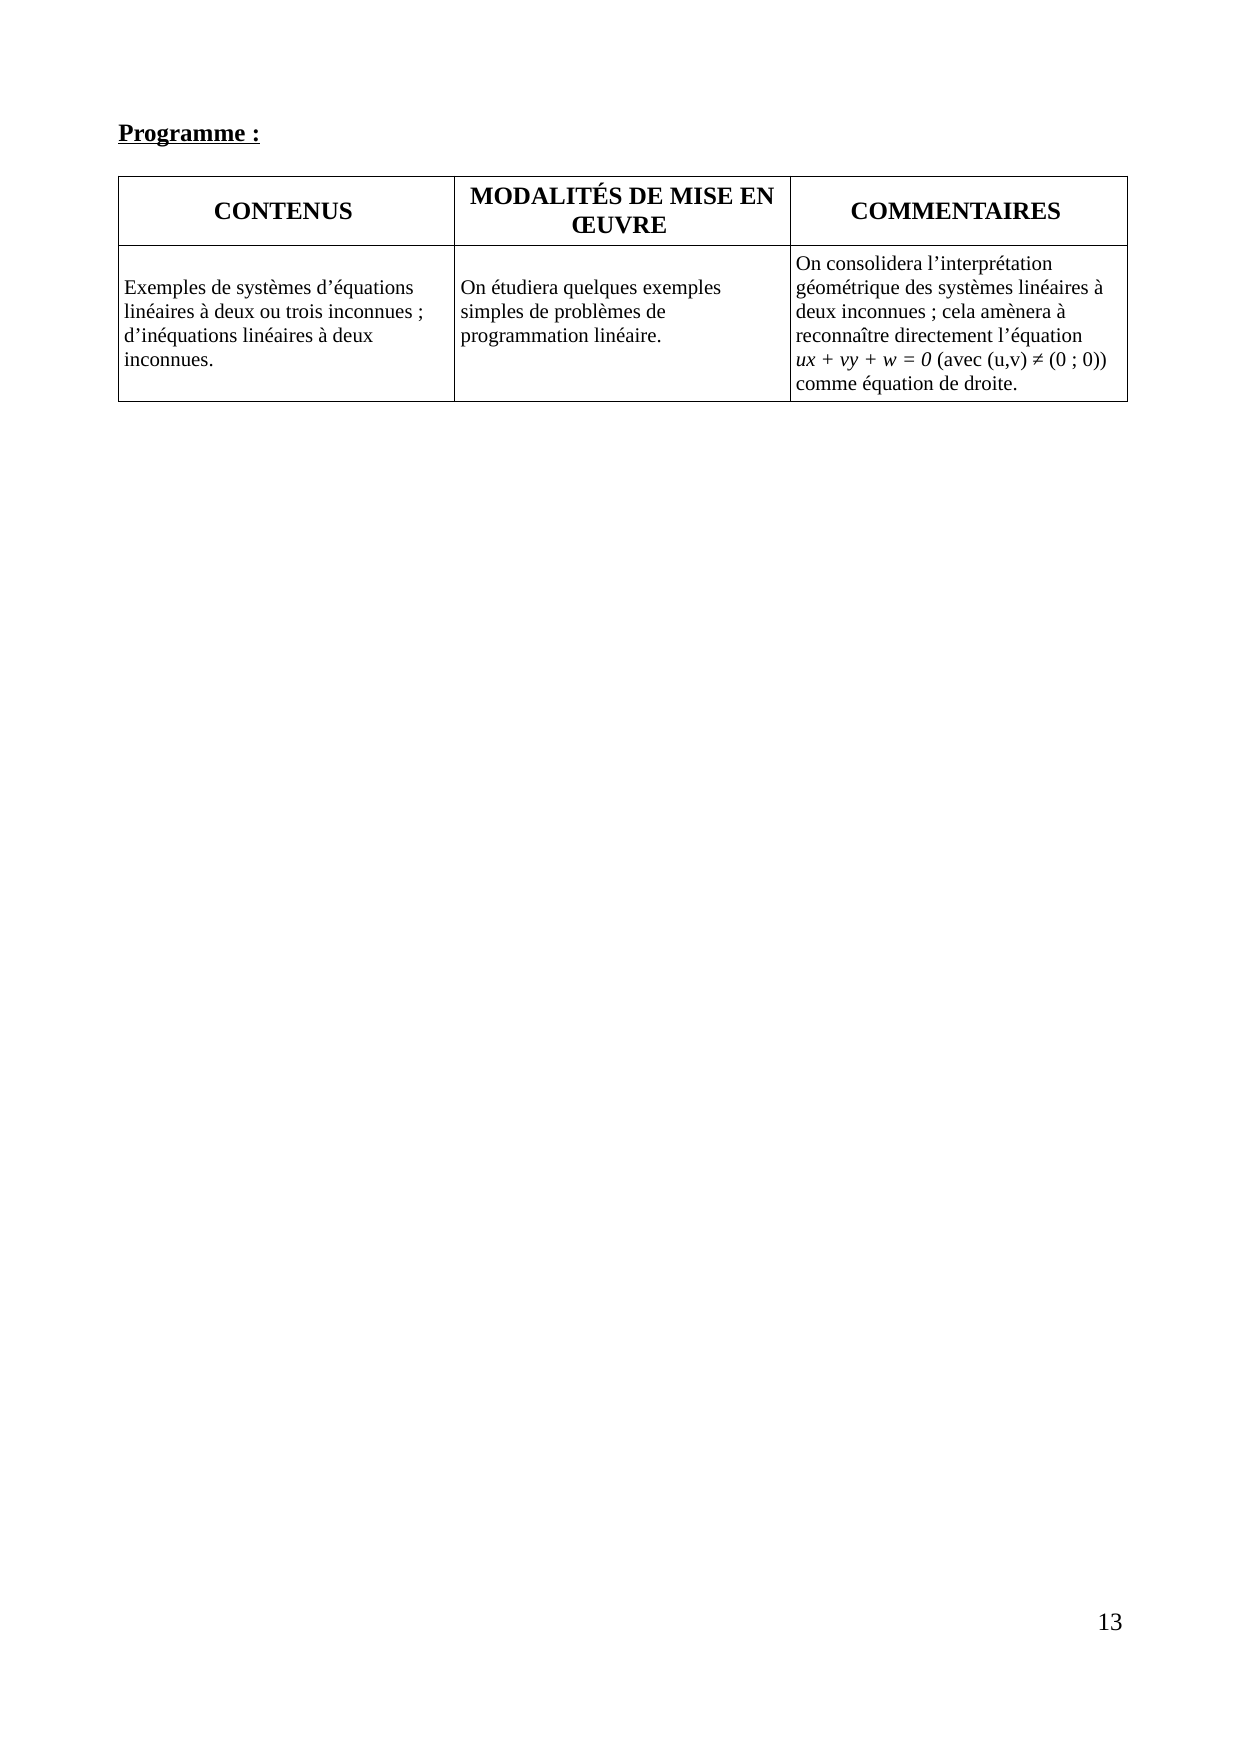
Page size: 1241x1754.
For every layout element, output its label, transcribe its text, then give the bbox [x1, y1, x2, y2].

table_cell On consolidera l’interprétation géométrique des systèmes linéaires à deux inconnues ; cela amènera à reconnaître directement l’équation ux + vy + w = 0 (avec (u,v) ≠ (0 ; 0)) comme équation de droite. [791, 246, 1127, 401]
table_header MODALITÉS DE MISE EN ŒUVRE [455, 177, 790, 245]
table_cell Exemples de systèmes d’équations linéaires à deux ou trois inconnues ; d’inéquations linéaires à deux inconnues. [119, 246, 454, 401]
text Programme : [118, 118, 1122, 147]
table_header CONTENUS [119, 177, 454, 245]
table_header COMMENTAIRES [791, 177, 1127, 245]
table_cell On étudiera quelques exemples simples de problèmes de programmation linéaire. [455, 246, 790, 401]
